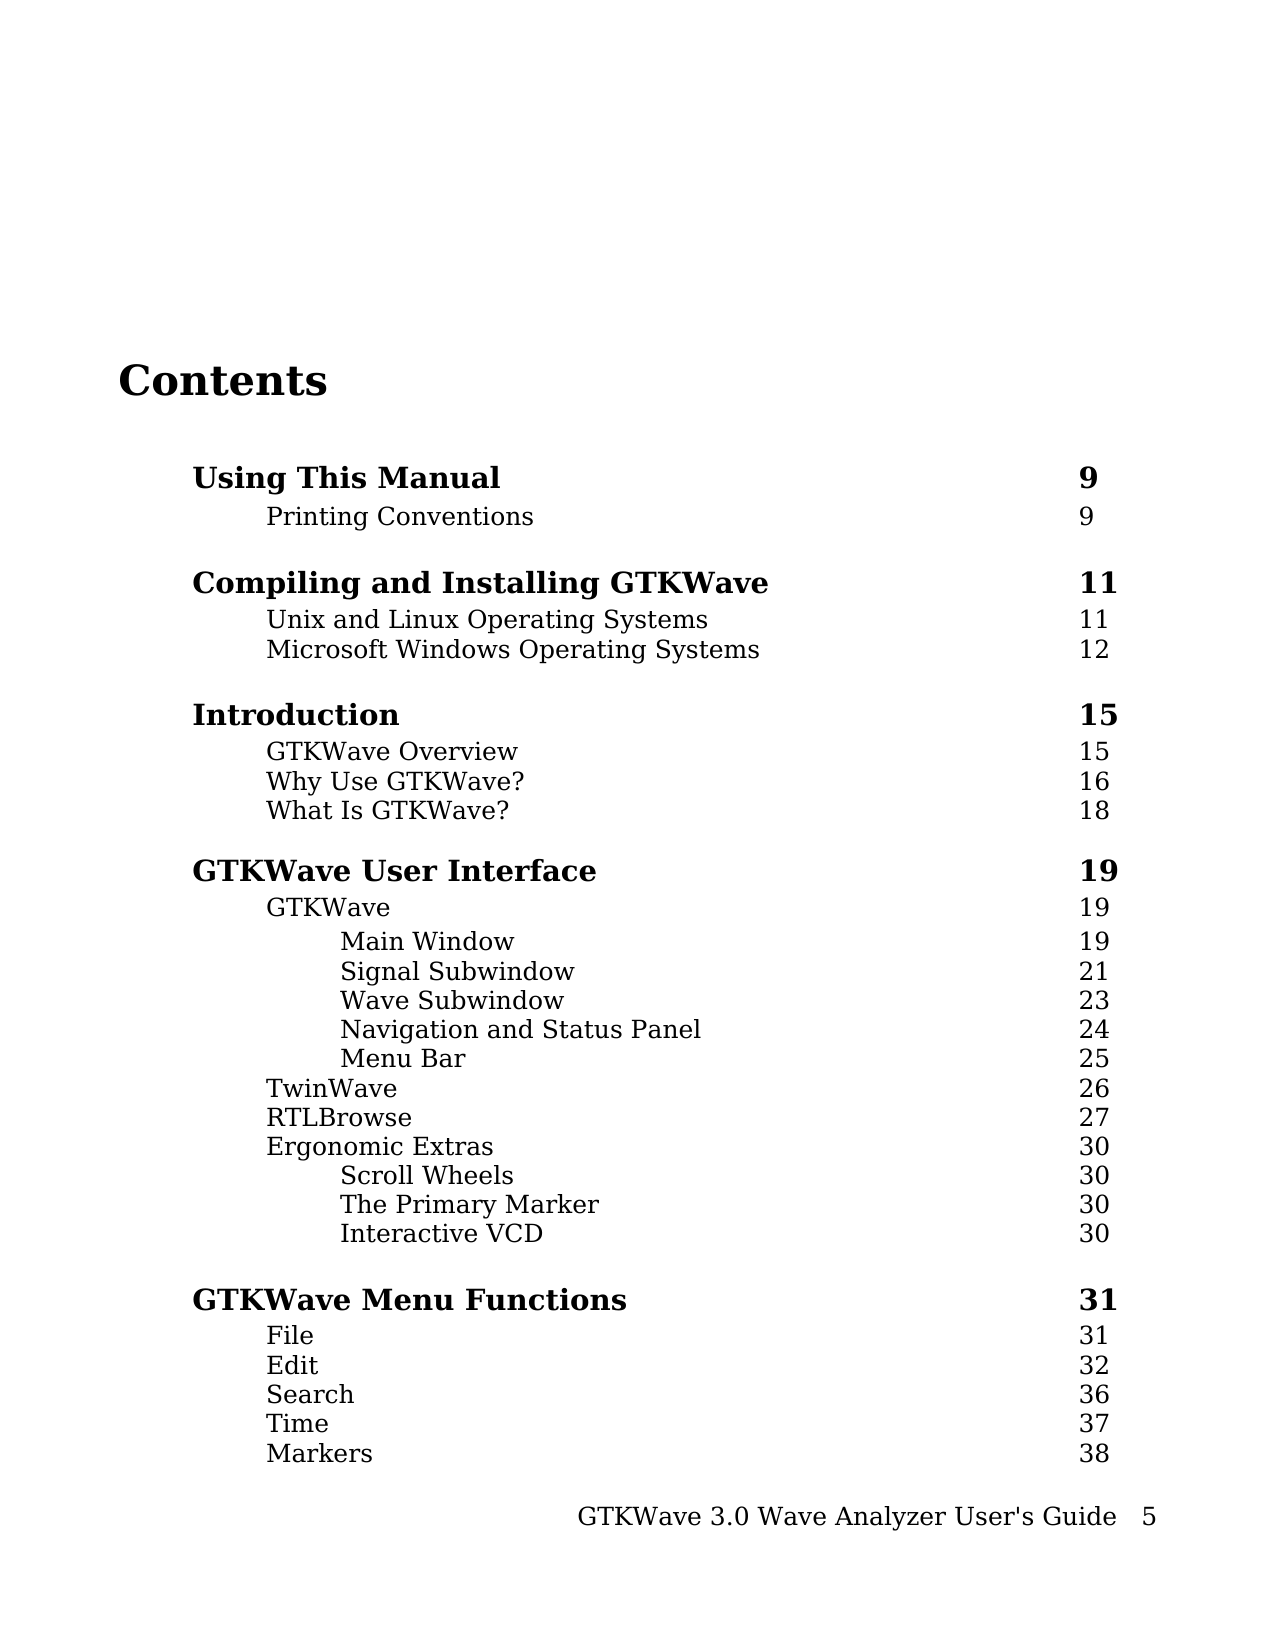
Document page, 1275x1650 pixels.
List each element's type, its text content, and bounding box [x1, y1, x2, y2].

text Menu Bar 25 [118, 1045, 1157, 1074]
text Markers 38 [118, 1439, 1157, 1468]
text Compiling and Installing GTKWave 11 [118, 566, 1157, 601]
text Navigation and Status Panel 24 [118, 1016, 1157, 1045]
text GTKWave Overview 15 [118, 733, 1157, 767]
text GTKWave Menu Functions 31 [118, 1283, 1157, 1317]
text Time 37 [118, 1410, 1157, 1439]
text Why Use GTKWave? 16 [118, 767, 1157, 796]
text The Primary Marker 30 [118, 1191, 1157, 1220]
text Unix and Linux Operating Systems 11 [118, 601, 1157, 635]
text What Is GTKWave? 18 [118, 796, 1157, 825]
text File 31 [118, 1317, 1157, 1351]
text Wave Subwindow 23 [118, 986, 1157, 1016]
text Printing Conventions 9 [118, 498, 1157, 532]
text GTKWave 19 [118, 889, 1157, 923]
text Using This Manual 9 [118, 454, 1157, 498]
text Introduction 15 [118, 698, 1157, 733]
text Search 36 [118, 1381, 1157, 1410]
text TwinWave 26 [118, 1074, 1157, 1103]
text GTKWave User Interface 19 [118, 854, 1157, 889]
text Signal Subwindow 21 [118, 957, 1157, 986]
text RTLBrowse 27 [118, 1103, 1157, 1132]
text Microsoft Windows Operating Systems 12 [118, 635, 1157, 664]
text Interactive VCD 30 [118, 1220, 1157, 1249]
text Edit 32 [118, 1351, 1157, 1381]
text Contents [118, 356, 1157, 405]
text Scroll Wheels 30 [118, 1161, 1157, 1191]
text Main Window 19 [118, 923, 1157, 957]
text Ergonomic Extras 30 [118, 1132, 1157, 1161]
